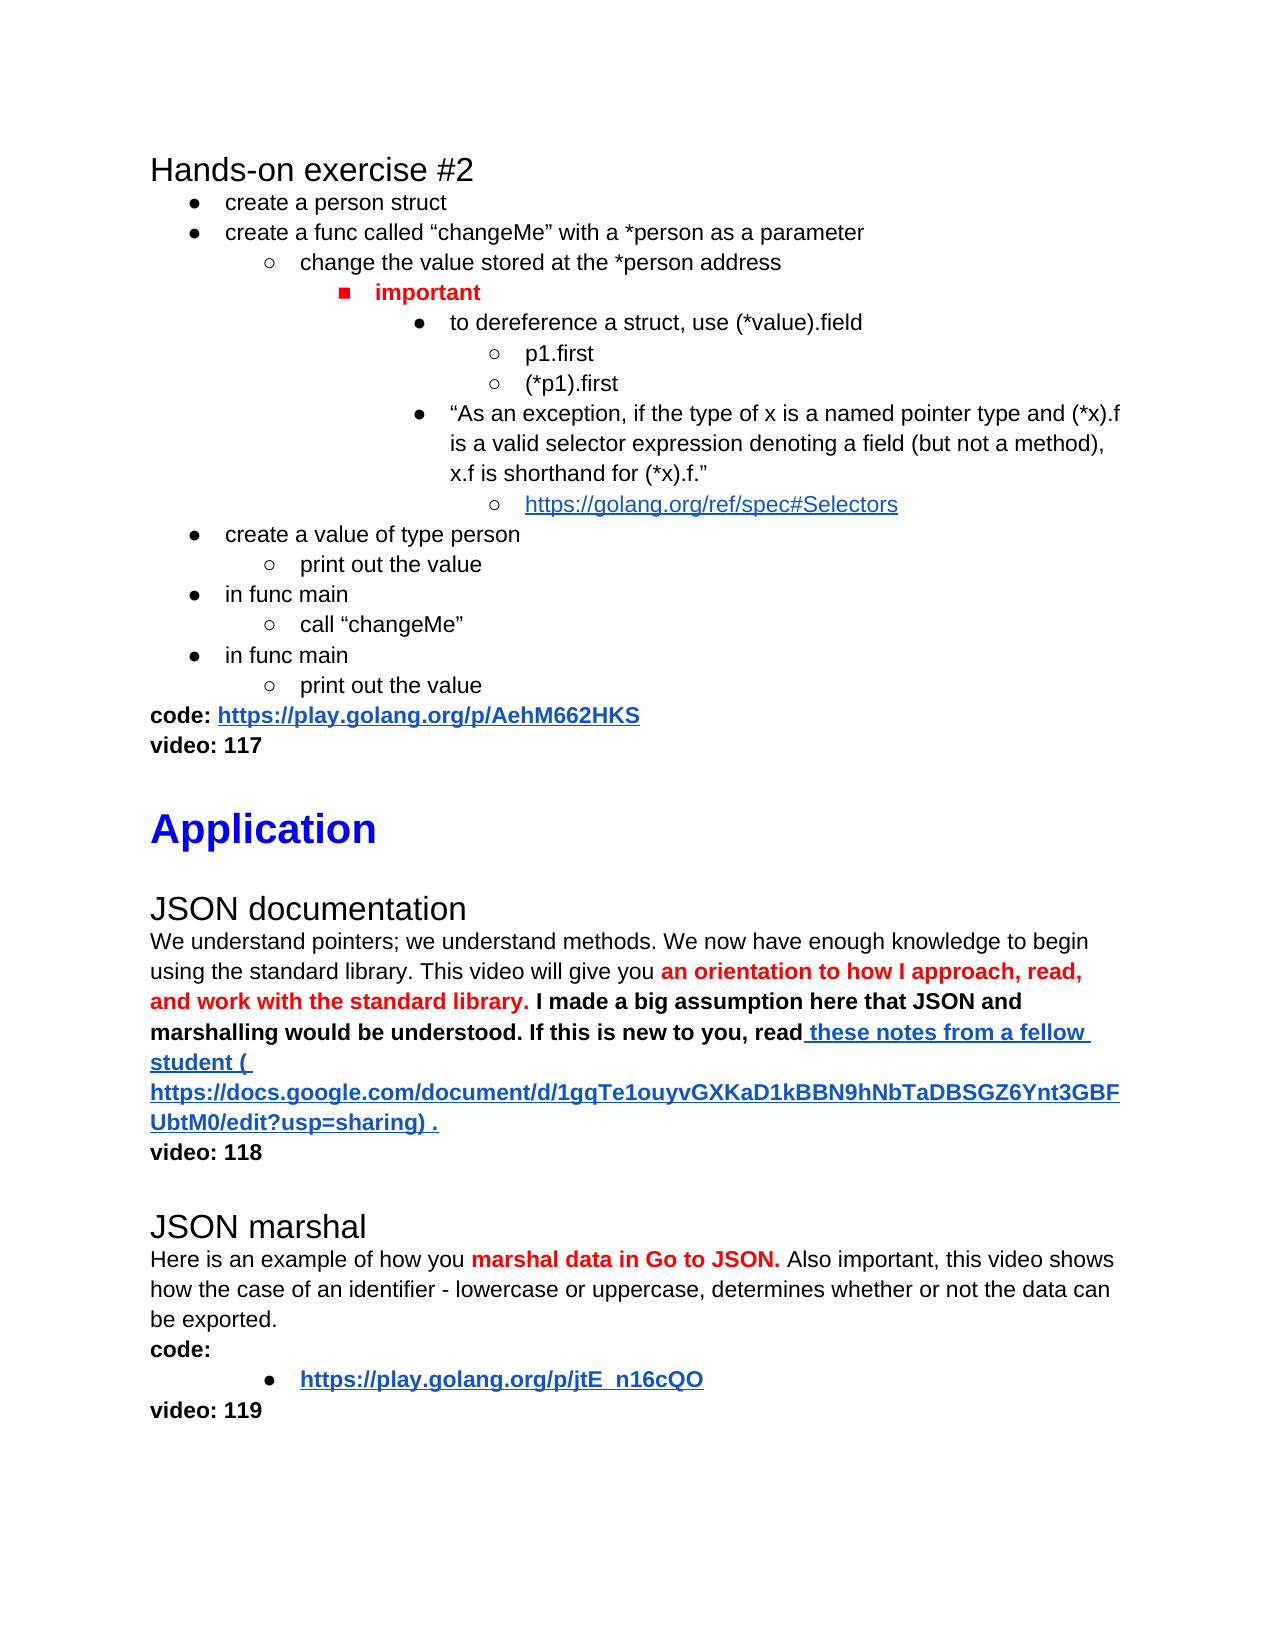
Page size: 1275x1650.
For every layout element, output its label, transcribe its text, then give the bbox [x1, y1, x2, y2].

list in func main [187, 642, 1125, 668]
list in func main [187, 581, 1125, 607]
list important [337, 279, 1125, 305]
subtitle JSON marshal [150, 1207, 1125, 1246]
list “As an exception, if the type of x is a named pointer type and (*x).f is a valid selector expression denoting a field (but not a method), x.f is shorthand for (*x).f.” [412, 400, 1125, 487]
list https://play.golang.org/p/jtE_n16cQO [262, 1366, 1125, 1393]
list change the value stored at the *person address [262, 249, 1125, 275]
subtitle Application [150, 804, 1125, 852]
list print out the value [262, 551, 1125, 577]
list (*p1).first [487, 370, 1125, 396]
text code: https://play.golang.org/p/AehM662HKS [150, 702, 1125, 728]
text video: 117 [150, 732, 1125, 758]
list https://golang.org/ref/spec#Selectors [487, 491, 1125, 517]
list to dereference a struct, use (*value).field [412, 309, 1125, 336]
list call “changeMe” [262, 611, 1125, 638]
text code: [150, 1336, 1125, 1362]
list print out the value [262, 672, 1125, 698]
list create a person struct [187, 188, 1125, 215]
text video: 118 [150, 1139, 1125, 1166]
text Here is an example of how you marshal data in Go to JSON. Also important, this video shows how the case of an identifier - lowercase or uppercase, determines whether or not the data can be exported. [150, 1246, 1125, 1332]
list create a func called “changeMe” with a *person as a parameter [187, 219, 1125, 245]
list p1.first [487, 339, 1125, 366]
text We understand pointers; we understand methods. We now have enough knowledge to begin using the standard library. This video will give you an orientation to how I approach, read, and work with the standard library. I made a big assumption here that JSON and marshalling would be understood. If this is new to you, read these notes from a fellow student ( https://docs.google.com/document/d/1gqTe1ouyvGXKaD1kBBN9hNbTaDBSGZ6Ynt3GBFUbtM0/edit?usp=sharing) . [150, 928, 1125, 1136]
subtitle Hands-on exercise #2 [150, 150, 1125, 188]
text video: 119 [150, 1397, 1125, 1423]
subtitle JSON documentation [150, 889, 1125, 928]
list create a value of type person [187, 521, 1125, 547]
